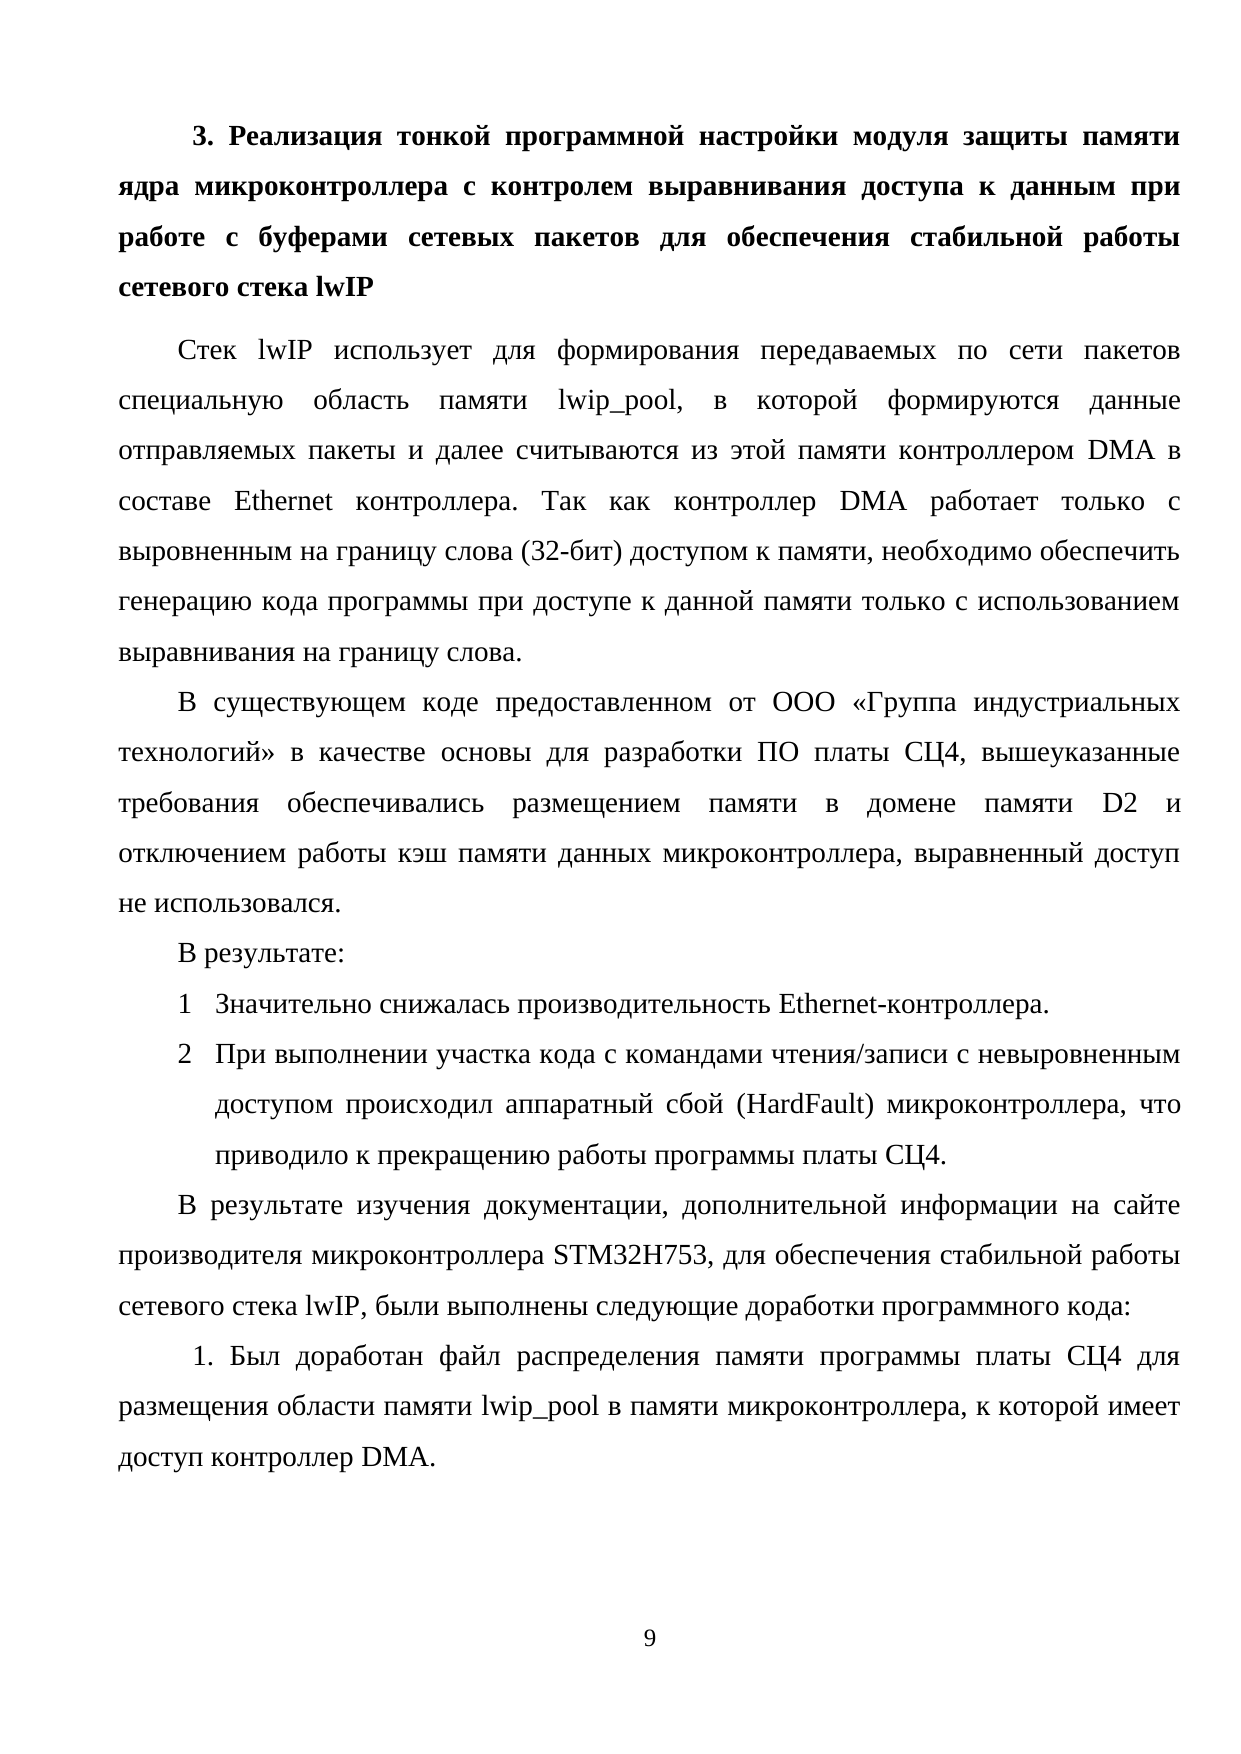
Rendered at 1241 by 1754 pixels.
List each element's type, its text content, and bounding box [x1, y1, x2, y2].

text 1. Был доработан файл распределения памяти программы платы СЦ4 для размещения области памяти lwip_pool в памяти микроконтроллера, к которой имеет доступ контроллер DMA. [118, 1338, 1181, 1472]
text В результате изучения документации, дополнительной информации на сайте производителя микроконтроллера STM32H753, для обеспечения стабильной работы сетевого стека lwIP, были выполнены следующие доработки программного кода: [118, 1187, 1181, 1321]
list При выполнении участка кода с командами чтения/записи с невыровненным доступом происходил аппаратный сбой (HardFault) микроконтроллера, что приводило к прекращению работы программы платы СЦ4. [177, 1036, 1181, 1170]
text В результате: [118, 936, 1181, 969]
text В существующем коде предоставленном от ООО «Группа индустриальных технологий» в качестве основы для разработки ПО платы СЦ4, вышеуказанные требования обеспечивались размещением памяти в домене памяти D2 и отключением работы кэш памяти данных микроконтроллера, выравненный доступ не использовался. [118, 684, 1181, 919]
text Стек lwIP использует для формирования передаваемых по сети пакетов специальную область памяти lwip_pool, в которой формируются данные отправляемых пакеты и далее считываются из этой памяти контроллером DMA в составе Ethernet контроллера. Так как контроллер DMA работает только с выровненным на границу слова (32-бит) доступом к памяти, необходимо обеспечить генерацию кода программы при доступе к данной памяти только с использованием выравнивания на границу слова. [118, 332, 1181, 667]
subtitle 3. Реализация тонкой программной настройки модуля защиты памяти ядра микроконтроллера с контролем выравнивания доступа к данным при работе с буферами сетевых пакетов для обеспечения стабильной работы сетевого стека lwIP [118, 118, 1181, 303]
list Значительно снижалась производительность Ethernet-контроллера. [177, 986, 1181, 1019]
